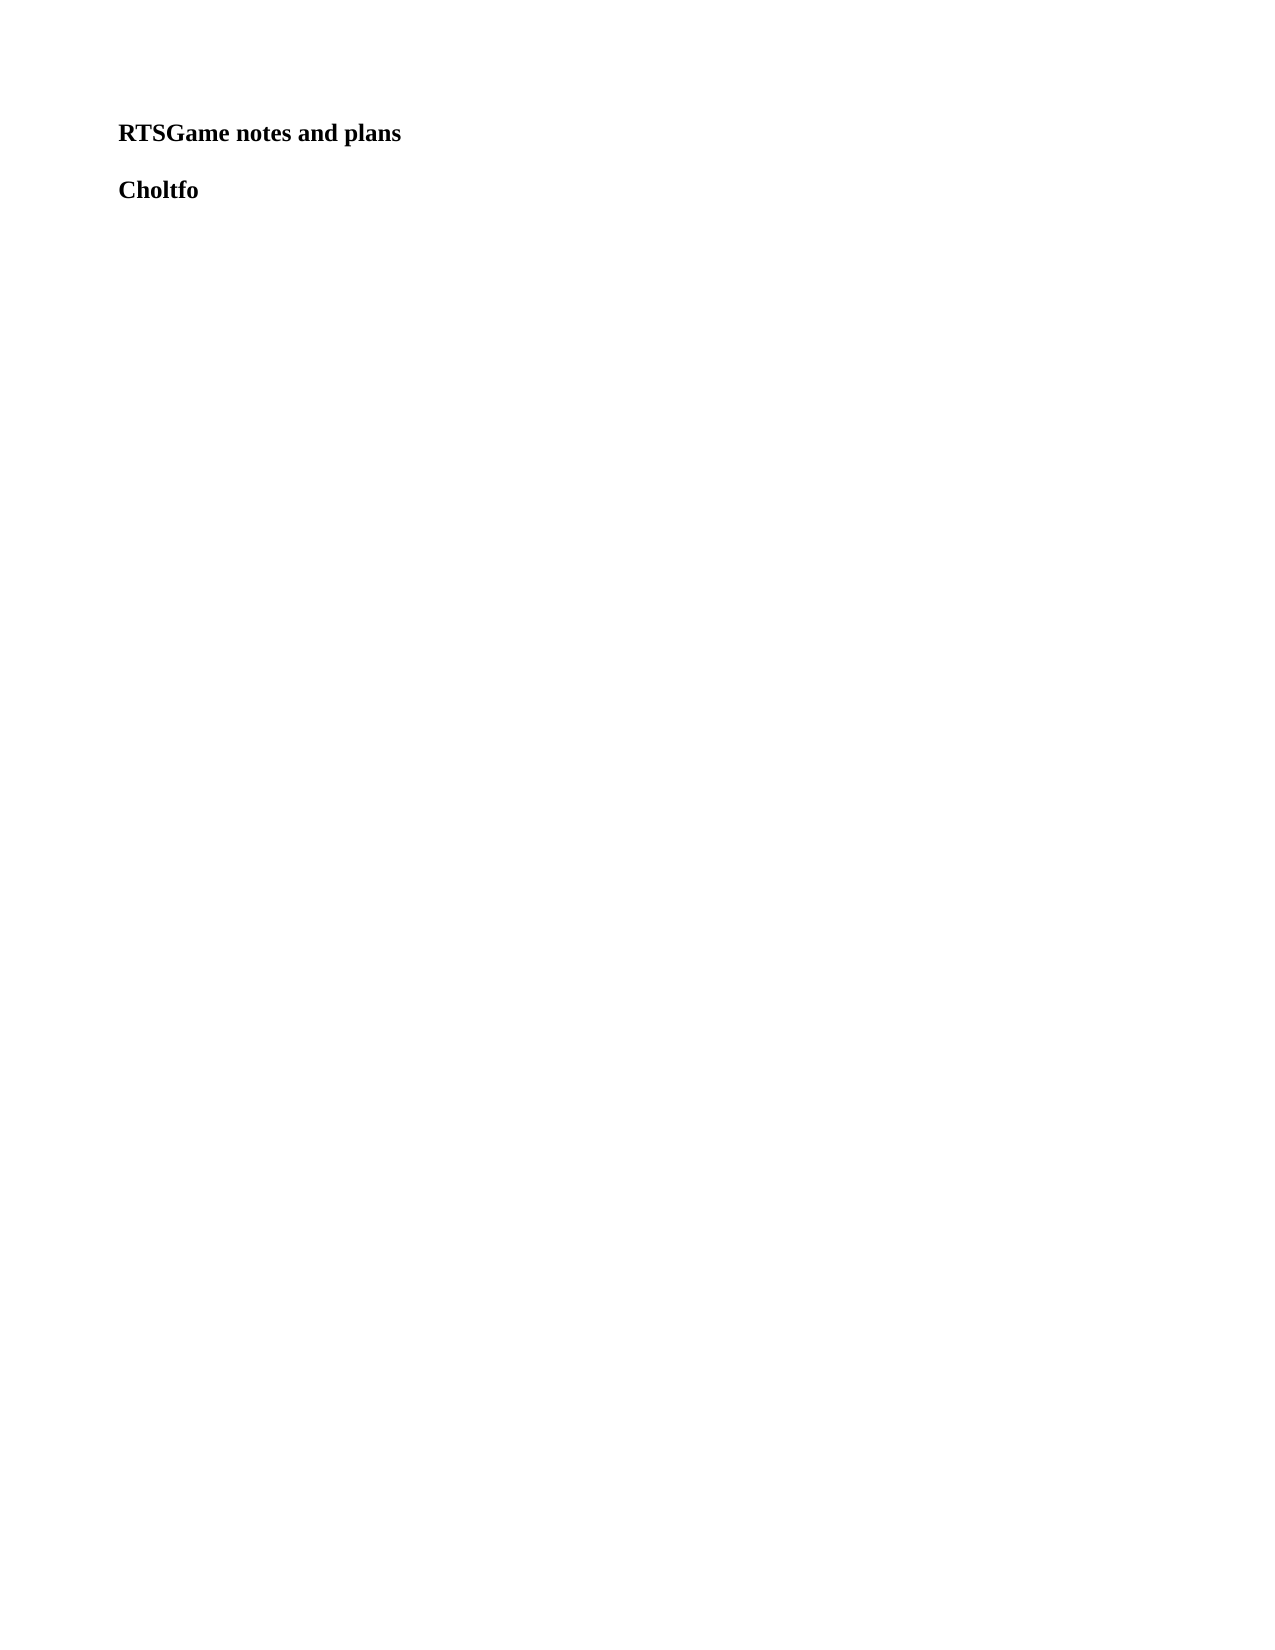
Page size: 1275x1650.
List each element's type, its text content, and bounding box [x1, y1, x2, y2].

text Choltfo [118, 176, 1157, 204]
text RTSGame notes and plans [118, 118, 1157, 147]
